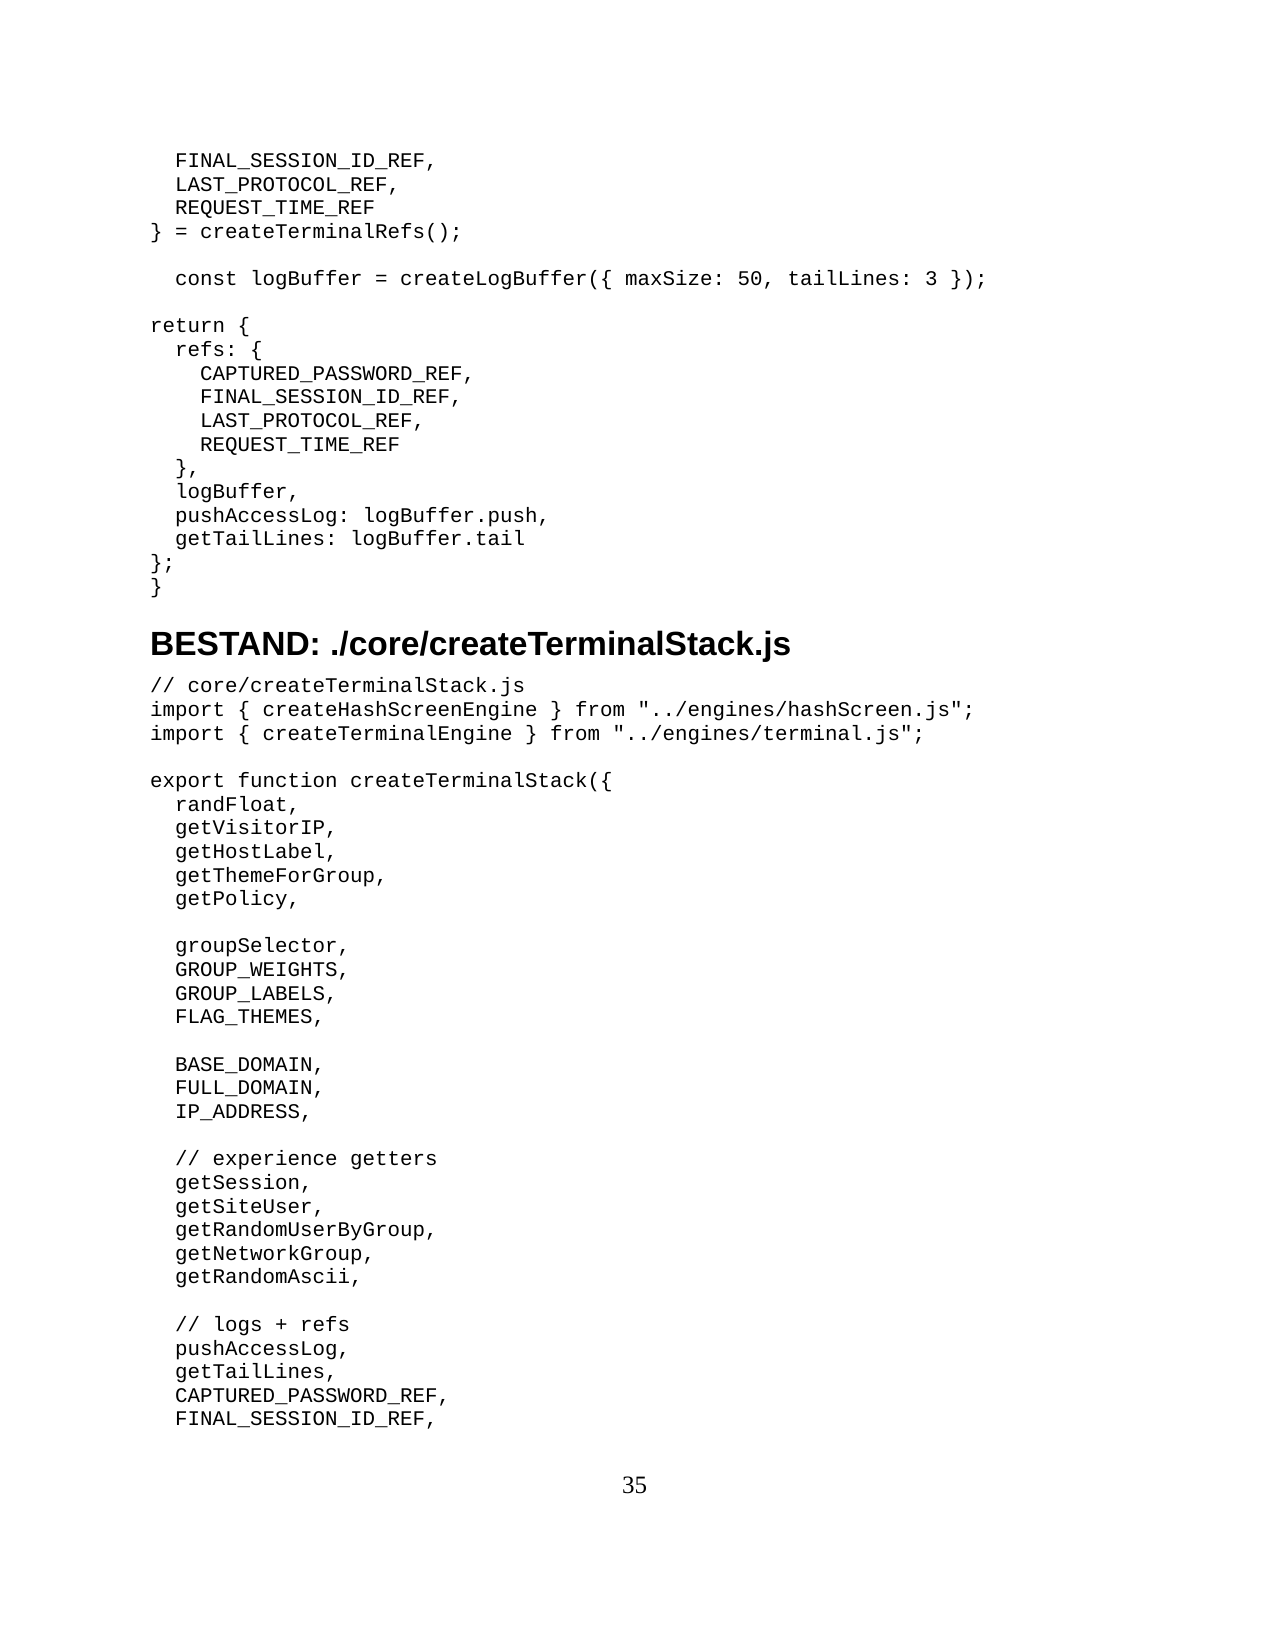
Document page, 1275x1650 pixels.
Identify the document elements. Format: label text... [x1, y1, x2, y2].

text getTailLines: logBuffer.tail [150, 528, 1125, 552]
text GROUP_LABELS, [150, 983, 1125, 1006]
text getHostLabel, [150, 841, 1125, 864]
text getVisitorIP, [150, 817, 1125, 841]
subtitle BESTAND: ./core/createTerminalStack.js [150, 624, 1125, 663]
text FULL_DOMAIN, [150, 1077, 1125, 1101]
text FINAL_SESSION_ID_REF, [150, 1408, 1125, 1432]
text IP_ADDRESS, [150, 1101, 1125, 1125]
text REQUEST_TIME_REF [150, 434, 1125, 457]
text }; [150, 552, 1125, 576]
text const logBuffer = createLogBuffer({ maxSize: 50, tailLines: 3 }); [150, 268, 1125, 292]
text getSiteUser, [150, 1196, 1125, 1219]
text getSession, [150, 1172, 1125, 1196]
text // core/createTerminalStack.js [150, 675, 1125, 699]
text getThemeForGroup, [150, 864, 1125, 888]
text // logs + refs [150, 1314, 1125, 1337]
text pushAccessLog: logBuffer.push, [150, 505, 1125, 528]
text FINAL_SESSION_ID_REF, [150, 150, 1125, 174]
text } [150, 576, 1125, 599]
text LAST_PROTOCOL_REF, [150, 410, 1125, 434]
text getPolicy, [150, 888, 1125, 912]
text FLAG_THEMES, [150, 1006, 1125, 1030]
text logBuffer, [150, 481, 1125, 505]
text getTailLines, [150, 1361, 1125, 1385]
text } = createTerminalRefs(); [150, 221, 1125, 244]
text BASE_DOMAIN, [150, 1054, 1125, 1077]
text export function createTerminalStack({ [150, 770, 1125, 794]
text getRandomUserByGroup, [150, 1219, 1125, 1243]
text import { createHashScreenEngine } from "../engines/hashScreen.js"; [150, 699, 1125, 723]
text getNetworkGroup, [150, 1243, 1125, 1267]
text groupSelector, [150, 936, 1125, 959]
text getRandomAscii, [150, 1267, 1125, 1290]
text LAST_PROTOCOL_REF, [150, 174, 1125, 197]
text REQUEST_TIME_REF [150, 197, 1125, 221]
text // experience getters [150, 1148, 1125, 1172]
text }, [150, 457, 1125, 481]
text FINAL_SESSION_ID_REF, [150, 386, 1125, 410]
text CAPTURED_PASSWORD_REF, [150, 1385, 1125, 1408]
text CAPTURED_PASSWORD_REF, [150, 363, 1125, 386]
text return { [150, 316, 1125, 339]
text randFloat, [150, 794, 1125, 817]
text GROUP_WEIGHTS, [150, 959, 1125, 983]
text pushAccessLog, [150, 1337, 1125, 1361]
text refs: { [150, 339, 1125, 363]
text import { createTerminalEngine } from "../engines/terminal.js"; [150, 723, 1125, 746]
